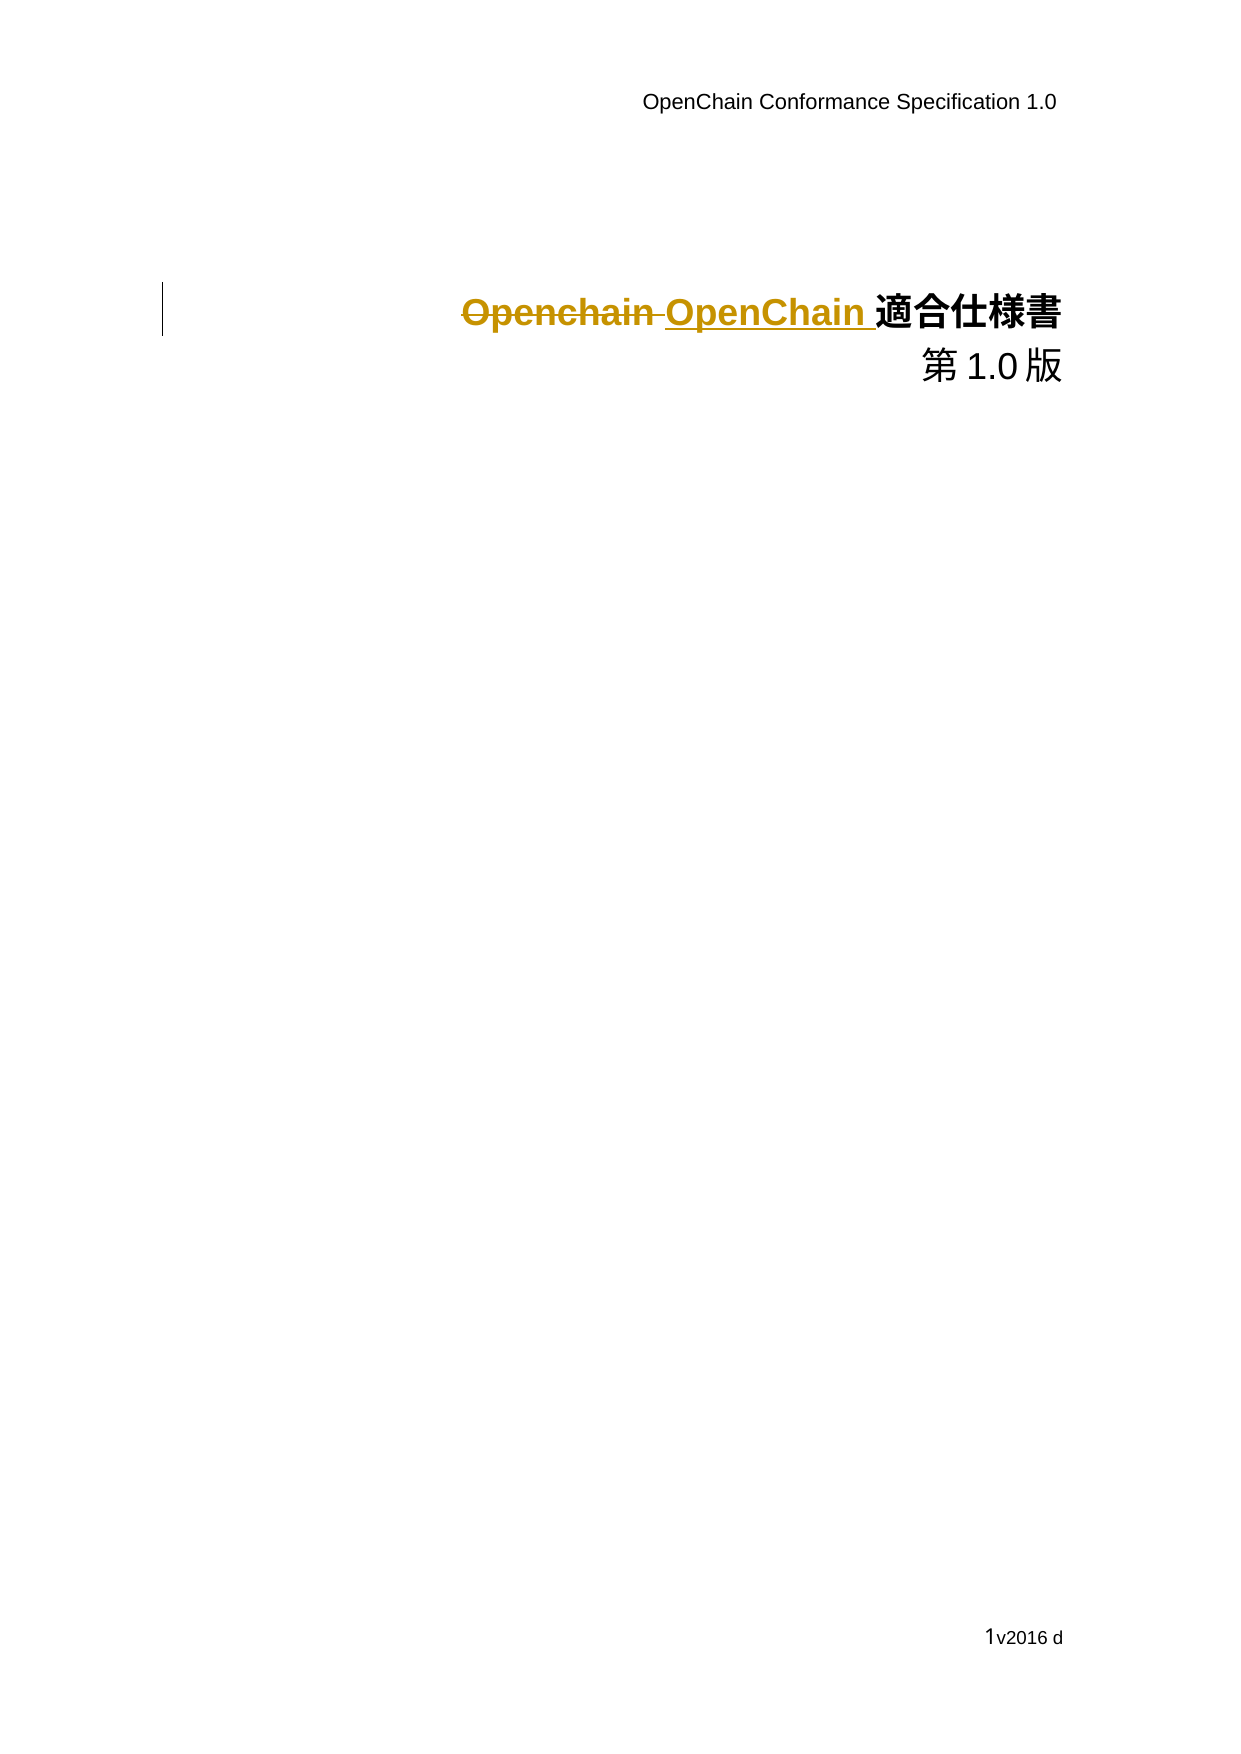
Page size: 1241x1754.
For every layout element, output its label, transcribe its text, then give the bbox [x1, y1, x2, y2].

text OpenChain 適合仕様書 第1.0版 [177, 282, 1063, 390]
